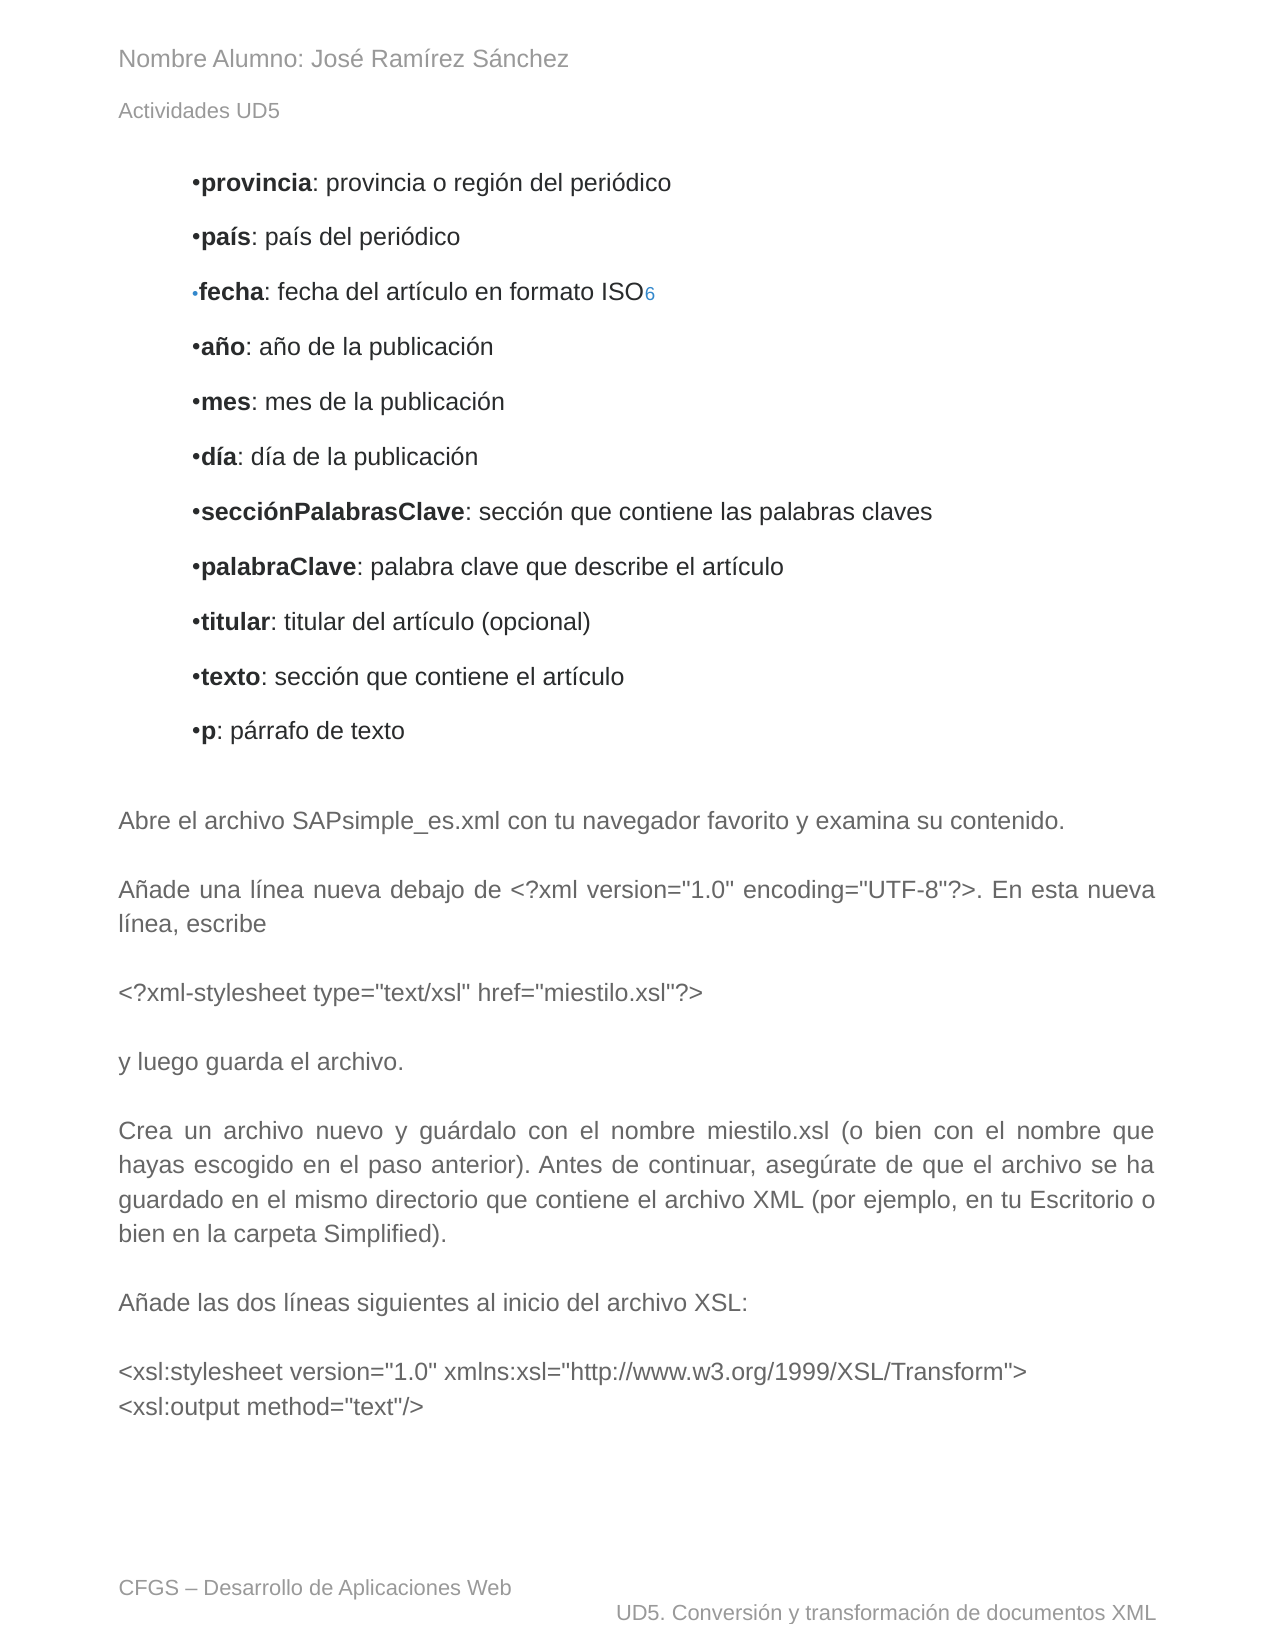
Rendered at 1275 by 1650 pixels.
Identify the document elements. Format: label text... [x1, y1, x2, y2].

list año: año de la publicación [118, 332, 1157, 361]
list fecha: fecha del artículo en formato ISO6 [118, 277, 1157, 306]
list texto: sección que contiene el artículo [118, 661, 1157, 690]
list país: país del periódico [118, 222, 1157, 251]
subtitle Crea un archivo nuevo y guárdalo con el nombre miestilo.xsl (o bien con el nombre que hayas escogido en el paso anterior). Antes de continuar, asegúrate de que el archivo se ha guardado en el mismo directorio que contiene el archivo XML (por ejemplo, en tu Escritorio o bien en la carpeta Simplified). [118, 1116, 1157, 1248]
subtitle Añade las dos líneas siguientes al inicio del archivo XSL: [118, 1288, 1157, 1317]
subtitle Abre el archivo SAPsimple_es.xml con tu navegador favorito y examina su contenido. [118, 806, 1157, 834]
list día: día de la publicación [118, 442, 1157, 471]
list secciónPalabrasClave: sección que contiene las palabras claves [118, 497, 1157, 526]
list mes: mes de la publicación [118, 387, 1157, 416]
subtitle <?xml-stylesheet type="text/xsl" href="miestilo.xsl"?> [118, 978, 1157, 1007]
subtitle Añade una línea nueva debajo de <?xml version="1.0" encoding="UTF-8"?>. En esta nueva línea, escribe [118, 875, 1157, 938]
subtitle y luego guarda el archivo. [118, 1047, 1157, 1076]
subtitle <xsl:output method="text"/> [118, 1392, 1157, 1421]
list p: párrafo de texto [118, 716, 1157, 745]
list provincia: provincia o región del periódico [118, 167, 1157, 196]
subtitle <xsl:stylesheet version="1.0" xmlns:xsl="http://www.w3.org/1999/XSL/Transform"> [118, 1357, 1157, 1386]
list palabraClave: palabra clave que describe el artículo [118, 552, 1157, 581]
list titular: titular del artículo (opcional) [118, 607, 1157, 635]
